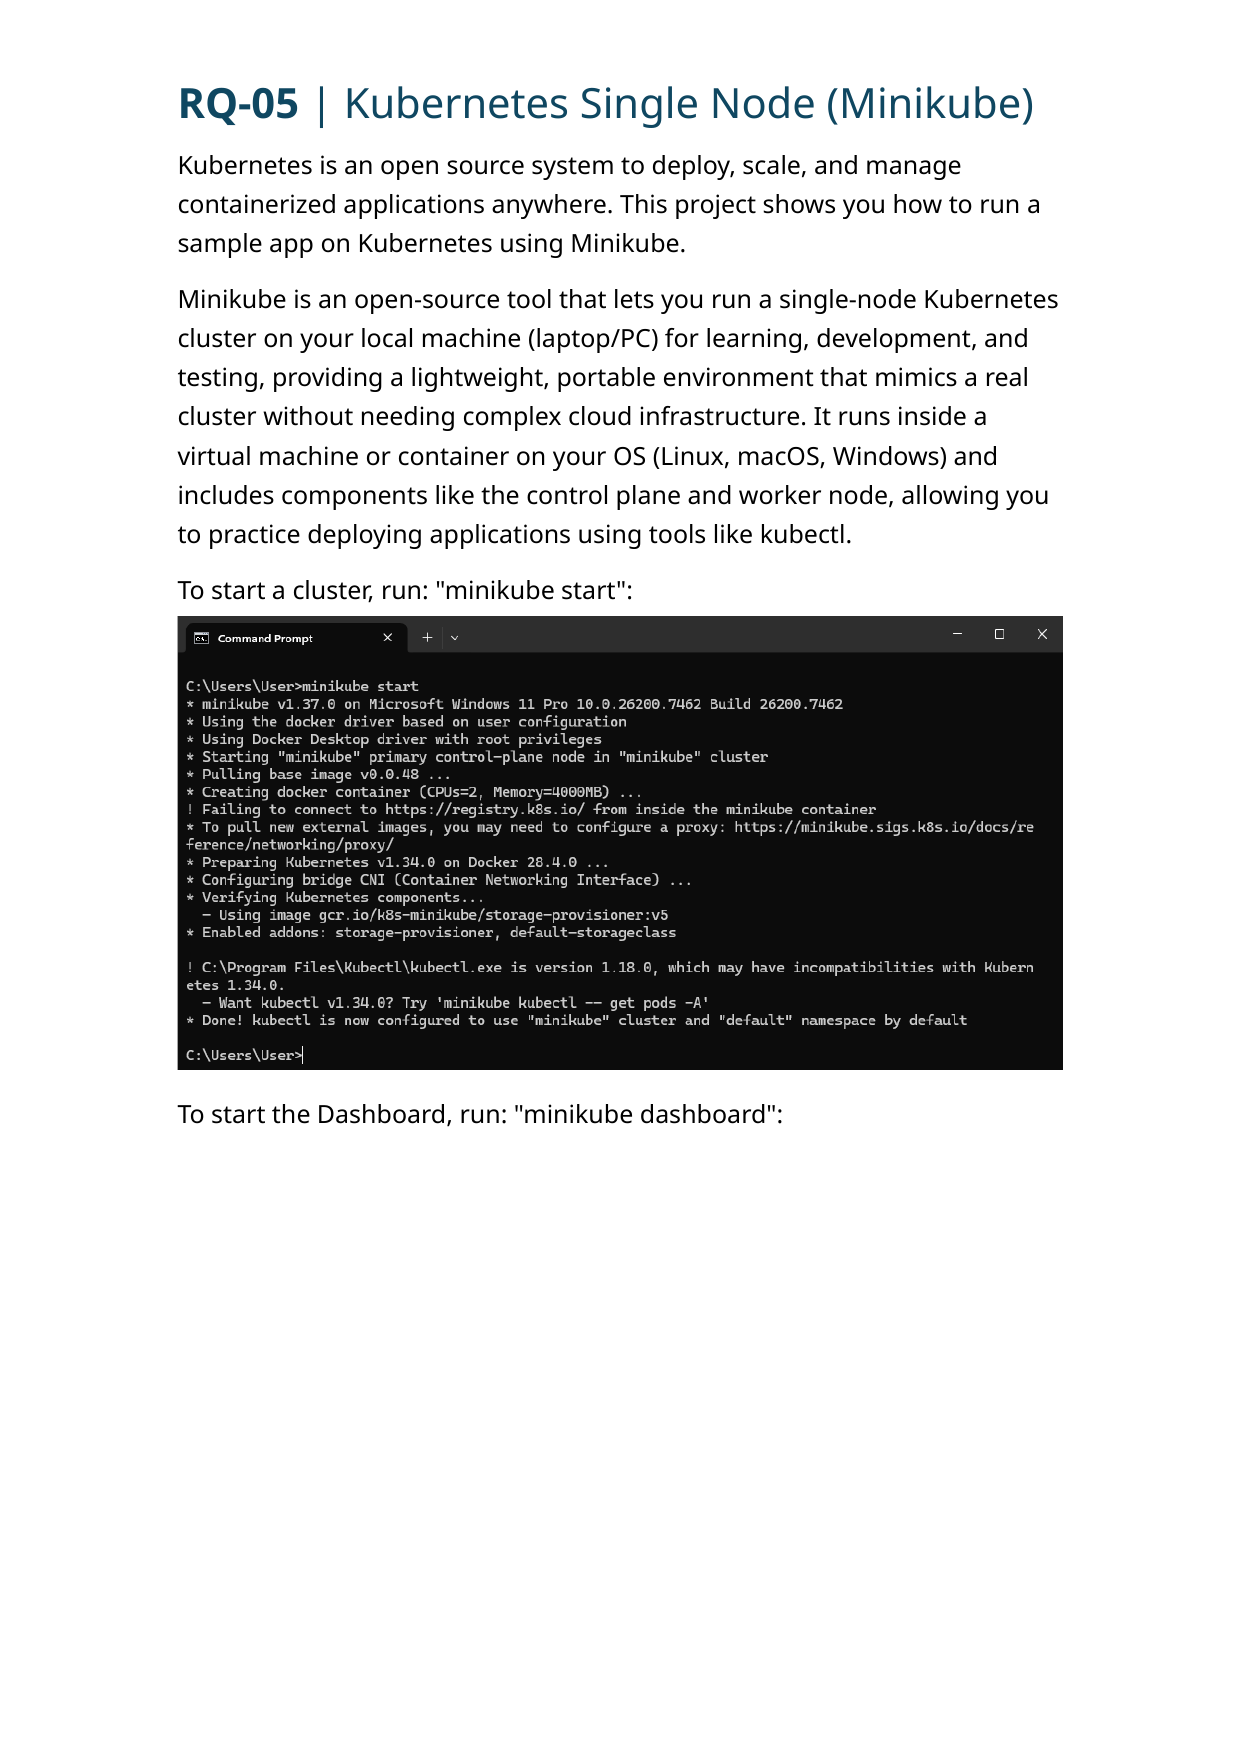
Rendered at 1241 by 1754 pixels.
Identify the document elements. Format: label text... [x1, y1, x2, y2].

text To start a cluster, run: "minikube start": [177, 572, 1063, 606]
text Minikube is an open-source tool that lets you run a single-node Kubernetes cluster on your local machine (laptop/PC) for learning, development, and testing, providing a lightweight, portable environment that mimics a real cluster without needing complex cloud infrastructure. It runs inside a virtual machine or container on your OS (Linux, macOS, Windows) and includes components like the control plane and worker node, allowing you to practice deploying applications using tools like kubectl. [177, 281, 1063, 551]
picture [177, 616, 1063, 1070]
subtitle RQ-05 | Kubernetes Single Node (Minikube) [177, 74, 1063, 131]
text Kubernetes is an open source system to deploy, scale, and manage containerized applications anywhere. This project shows you how to run a sample app on Kubernetes using Minikube. [177, 147, 1063, 260]
text To start the Dashboard, run: "minikube dashboard": [177, 1070, 1063, 1131]
